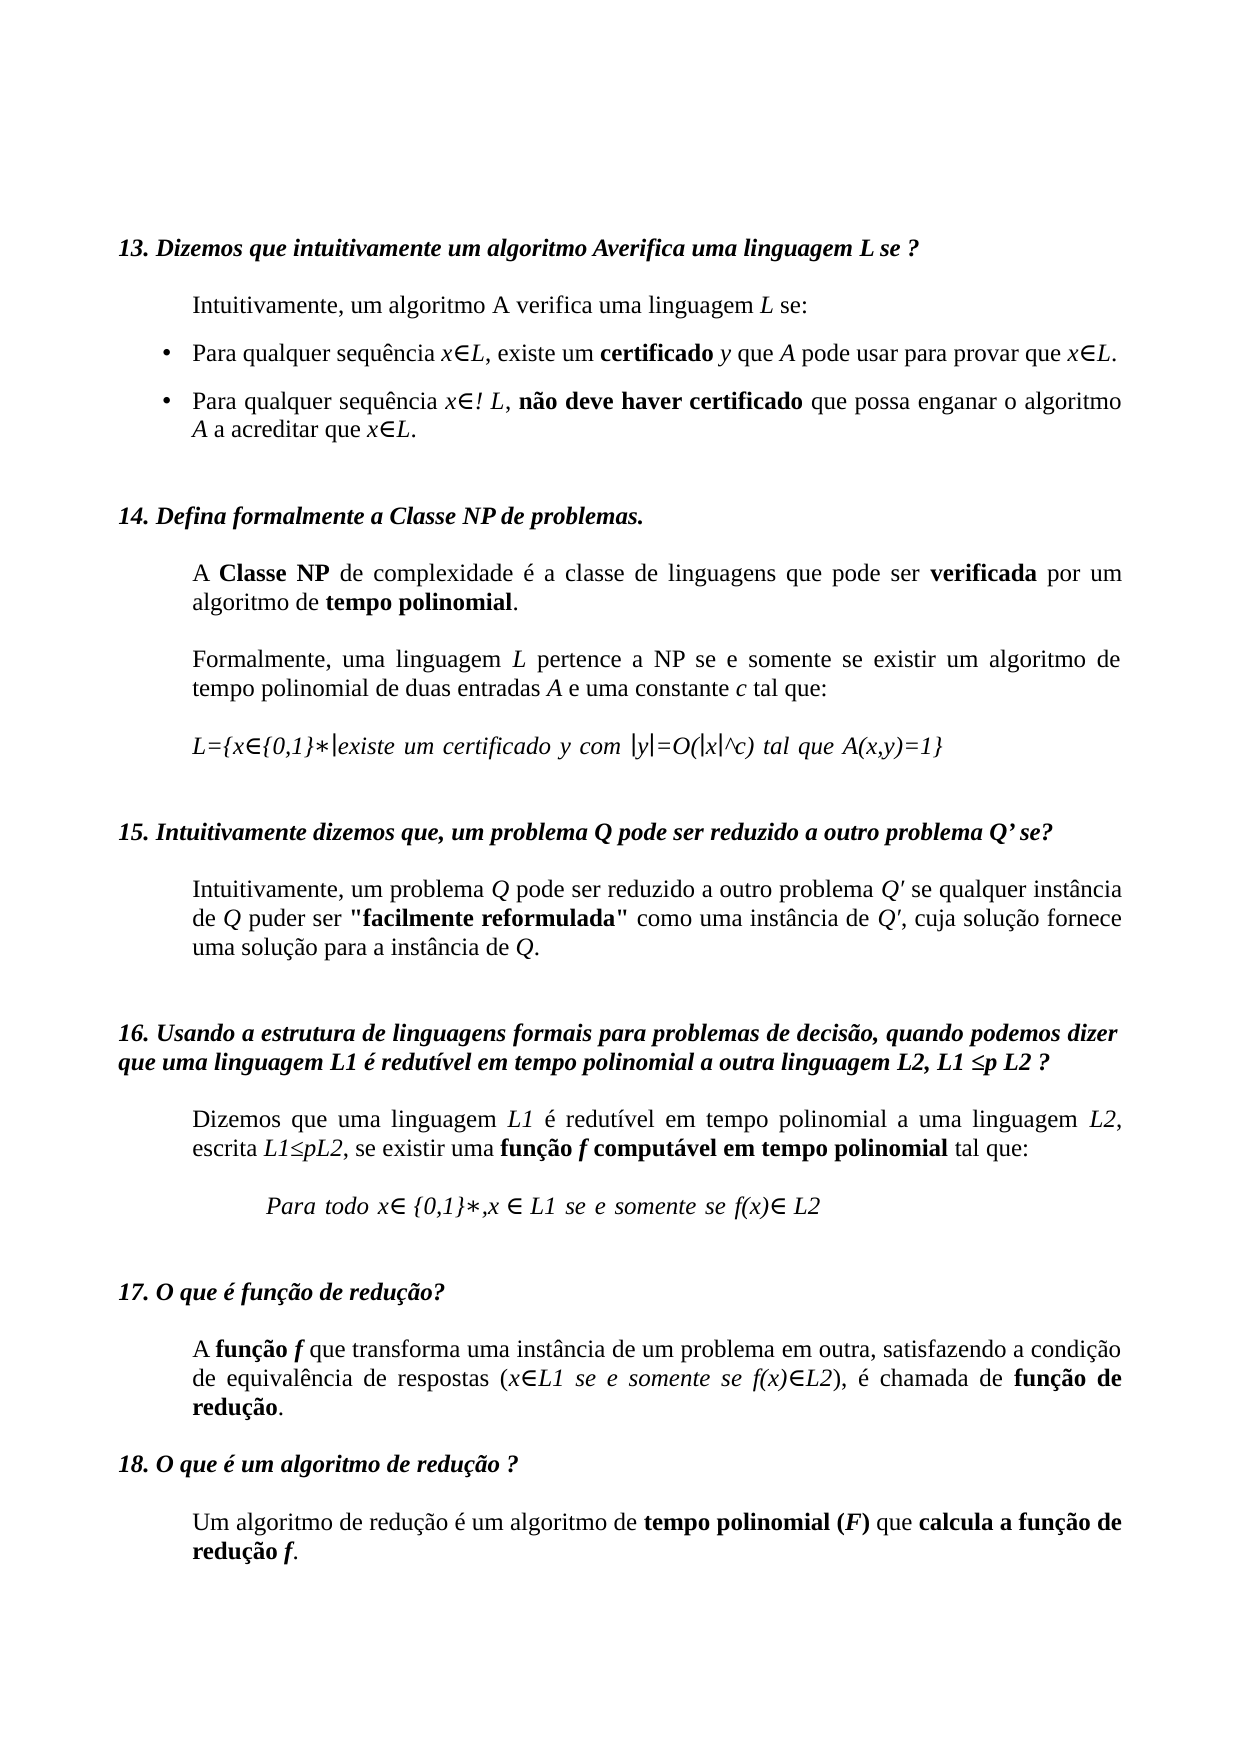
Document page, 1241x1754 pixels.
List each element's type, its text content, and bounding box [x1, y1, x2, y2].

text Formalmente, uma linguagem L pertence a NP se e somente se existir um algoritmo de tempo polinomial de duas entradas A e uma constante c tal que: [192, 644, 1122, 702]
text 17. O que é função de redução? [118, 1277, 1122, 1306]
text Para todo x∈ {0,1}∗,x ∈ L1​ se e somente se f(x)∈ L2​ [266, 1191, 1122, 1219]
text Intuitivamente, um algoritmo A verifica uma linguagem L se: [192, 291, 1122, 319]
text A função f que transforma uma instância de um problema em outra, satisfazendo a condição de equivalência de respostas (x∈L1​ se e somente se f(x)∈L2​), é chamada de função de redução. [192, 1334, 1122, 1421]
list Para qualquer sequência x∈! L, não deve haver certificado que possa enganar o algoritmo A a acreditar que x∈L. [162, 386, 1122, 443]
text 15. Intuitivamente dizemos que, um problema Q pode ser reduzido a outro problema Q’ se? [118, 817, 1122, 846]
text Intuitivamente, um problema Q pode ser reduzido a outro problema Q′ se qualquer instância de Q puder ser "facilmente reformulada" como uma instância de Q′, cuja solução fornece uma solução para a instância de Q. [192, 874, 1122, 961]
text Dizemos que uma linguagem L1​ é redutível em tempo polinomial a uma linguagem L2​, escrita L1​≤p​L2​, se existir uma função f computável em tempo polinomial tal que: [192, 1104, 1122, 1162]
list Para qualquer sequência x∈L, existe um certificado y que A pode usar para provar que x∈L. [162, 338, 1122, 367]
text 16. Usando a estrutura de linguagens formais para problemas de decisão, quando podemos dizer que uma linguagem L1 é redutível em tempo polinomial a outra linguagem L2, L1 ≤p L2 ? [118, 1018, 1122, 1076]
text L={x∈{0,1}∗∣existe um certificado y com ∣y∣=O(∣x∣^c) tal que A(x,y)=1} [192, 731, 1122, 759]
text Um algoritmo de redução é um algoritmo de tempo polinomial (F) que calcula a função de redução f. [192, 1507, 1122, 1564]
text 13. Dizemos que intuitivamente um algoritmo Averifica uma linguagem L se ? [118, 233, 1122, 262]
text 14. Defina formalmente a Classe NP de problemas. [118, 501, 1122, 529]
text 18. O que é um algoritmo de redução ? [118, 1449, 1122, 1478]
text A Classe NP de complexidade é a classe de linguagens que pode ser verificada por um algoritmo de tempo polinomial. [192, 558, 1122, 616]
